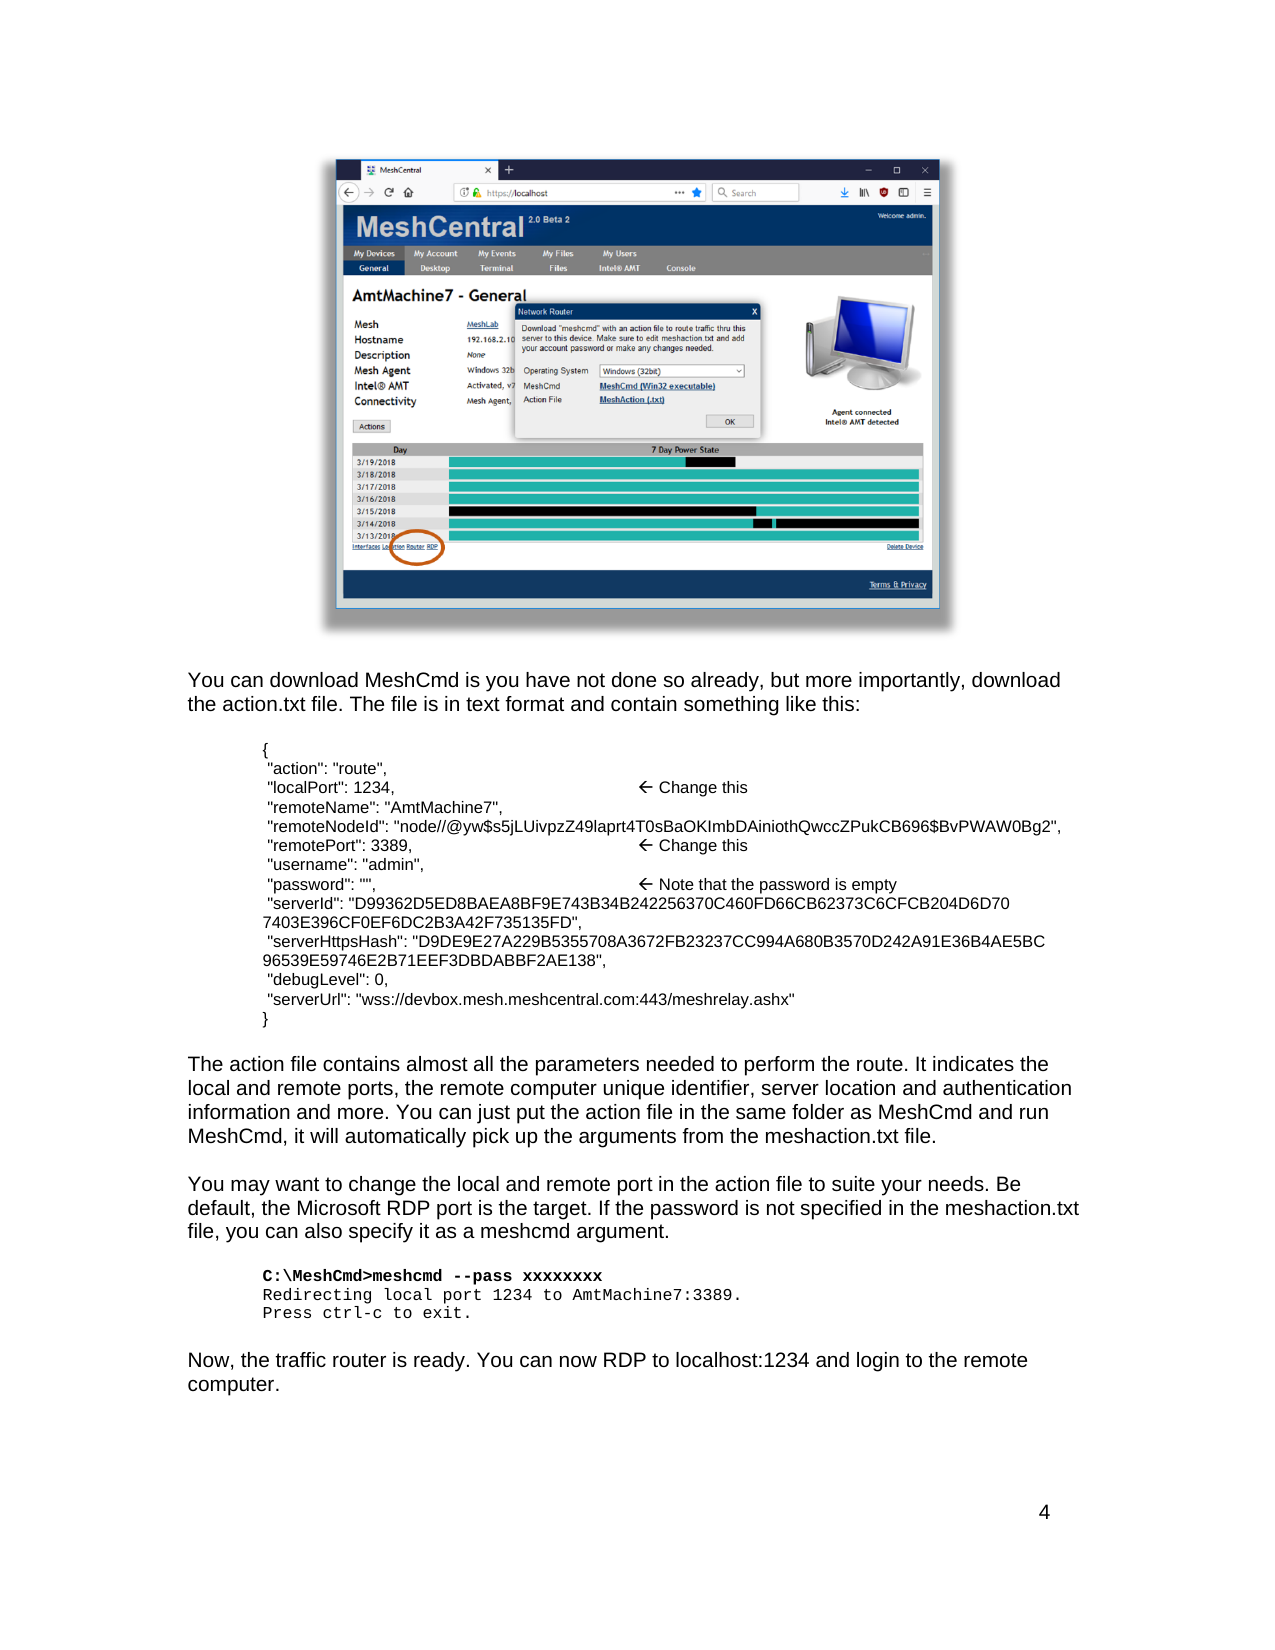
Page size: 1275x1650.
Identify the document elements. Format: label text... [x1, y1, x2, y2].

text The action file contains almost all the parameters needed to perform the route. It indicates the local and remote ports, the remote computer unique identifier, server location and authentication information and more. You can just put the action file in the same folder as MeshCmd and run MeshCmd, it will automatically pick up the arguments from the meshaction.txt file. [187, 1052, 1087, 1147]
text C:\MeshCmd>meshcmd --pass xxxxxxxx [262, 1267, 1087, 1286]
text "action": "route", [262, 759, 1087, 778]
text "serverUrl": "wss://devbox.mesh.meshcentral.com:443/meshrelay.ashx" [262, 989, 1087, 1008]
text "localPort": 1234,  Change this [262, 778, 1087, 797]
text Redirecting local port 1234 to AmtMachine7:3389. [262, 1286, 1087, 1305]
text "remoteName": "AmtMachine7", [262, 797, 1087, 817]
text Now, the traffic router is ready. You can now RDP to localhost:1234 and login to the remote computer. [187, 1348, 1087, 1396]
text "remoteNodeId": "node//@yw$s5jLUivpzZ49laprt4T0sBaOKImbDAiniothQwccZPukCB696$BvPWAW0Bg2", [262, 817, 1087, 836]
text "username": "admin", [262, 855, 1087, 874]
text "serverHttpsHash": "D9DE9E27A229B5355708A3672FB23237CC994A680B3570D242A91E36B4AE5BC [262, 932, 1087, 951]
text 7403E396CF0EF6DC2B3A42F735135FD", [262, 913, 1087, 932]
text { [262, 740, 1087, 759]
text "remotePort": 3389,  Change this [262, 836, 1087, 855]
text } [262, 1008, 1087, 1028]
text "serverId": "D99362D5ED8BAEA8BF9E743B34B242256370C460FD66CB62373C6CFCB204D6D70 [262, 893, 1087, 913]
text You can download MeshCmd is you have not done so already, but more importantly, download the action.txt file. The file is in text format and contain something like this: [187, 668, 1087, 716]
text 96539E59746E2B71EEF3DBDABBF2AE138", [262, 951, 1087, 970]
text "debugLevel": 0, [262, 970, 1087, 989]
text Press ctrl-c to exit. [262, 1305, 1087, 1324]
text You may want to change the local and remote port in the action file to suite your needs. Be default, the Microsoft RDP port is the target. If the password is not specified in the meshaction.txt file, you can also specify it as a meshcmd argument. [187, 1171, 1087, 1243]
text "password": "",  Note that the password is empty [262, 874, 1087, 893]
